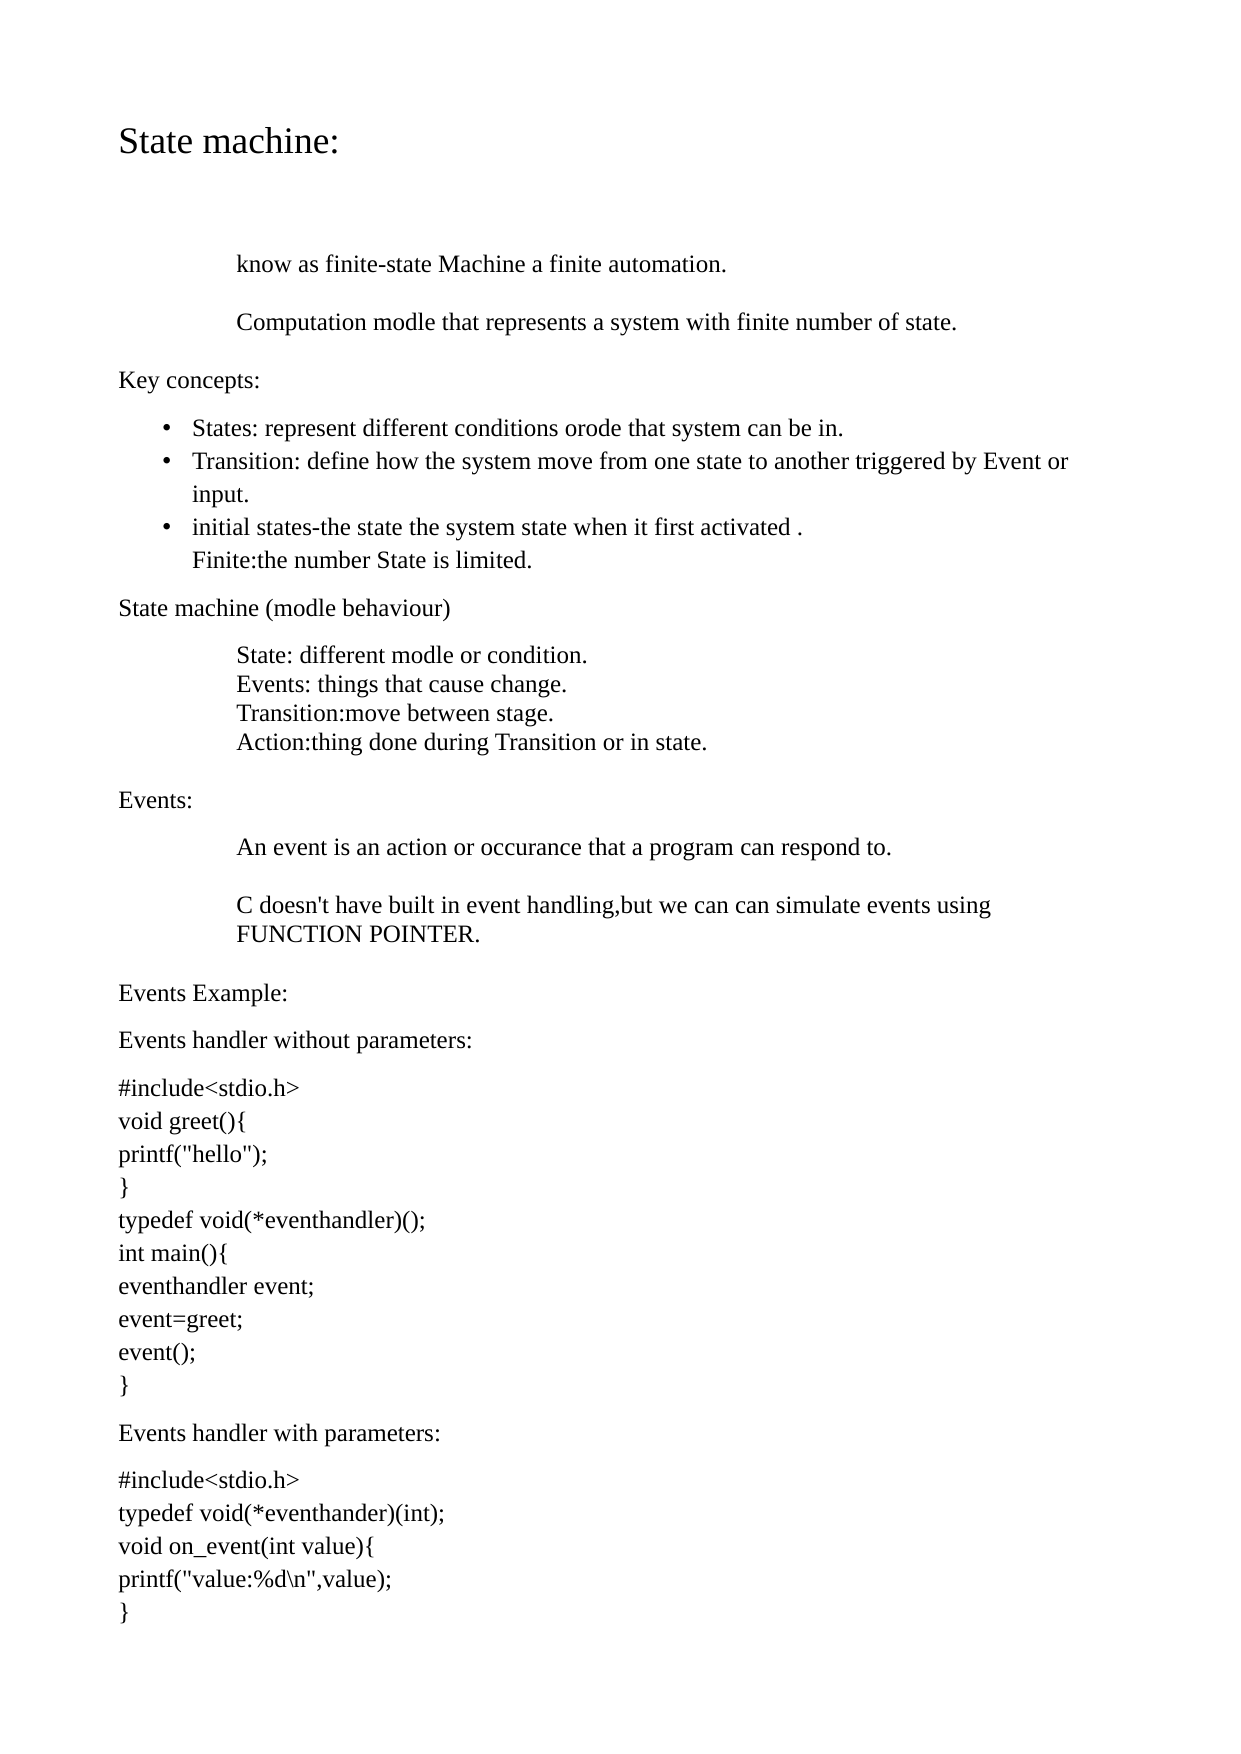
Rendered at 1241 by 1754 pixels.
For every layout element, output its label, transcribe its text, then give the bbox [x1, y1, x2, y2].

text Events handler with parameters: [118, 1418, 1122, 1446]
list States: represent different conditions orode that system can be in. [162, 413, 1122, 442]
text Events Example: [118, 978, 1122, 1006]
text #include<stdio.h> typedef void(*eventhander)(int); void on_event(int value){ printf("value:%d\n",value); } [118, 1465, 1122, 1626]
text State: different modle or condition. Events: things that cause change. Transition:move between stage. Action:thing done during Transition or in state. [236, 640, 1004, 755]
text Events: [118, 785, 1122, 813]
text C doesn't have built in event handling,but we can can simulate events using FUNCTION POINTER. [236, 891, 1004, 948]
text Key concepts: [118, 365, 1122, 394]
text An event is an action or occurance that a program can respond to. [236, 832, 1004, 861]
text Computation modle that represents a system with finite number of state. [236, 307, 1004, 336]
text know as finite-state Machine a finite automation. [236, 249, 1004, 278]
text Events handler without parameters: [118, 1025, 1122, 1054]
list Transition: define how the system move from one state to another triggered by Event or input. [162, 446, 1122, 508]
text State machine (modle behaviour) [118, 593, 1122, 621]
text State machine: [118, 118, 1004, 161]
list initial states-the state the system state when it first activated . Finite:the number State is limited. [162, 512, 1122, 574]
text #include<stdio.h> void greet(){ printf("hello"); } typedef void(*eventhandler)(); int main(){ eventhandler event; event=greet; event(); } [118, 1073, 1122, 1399]
